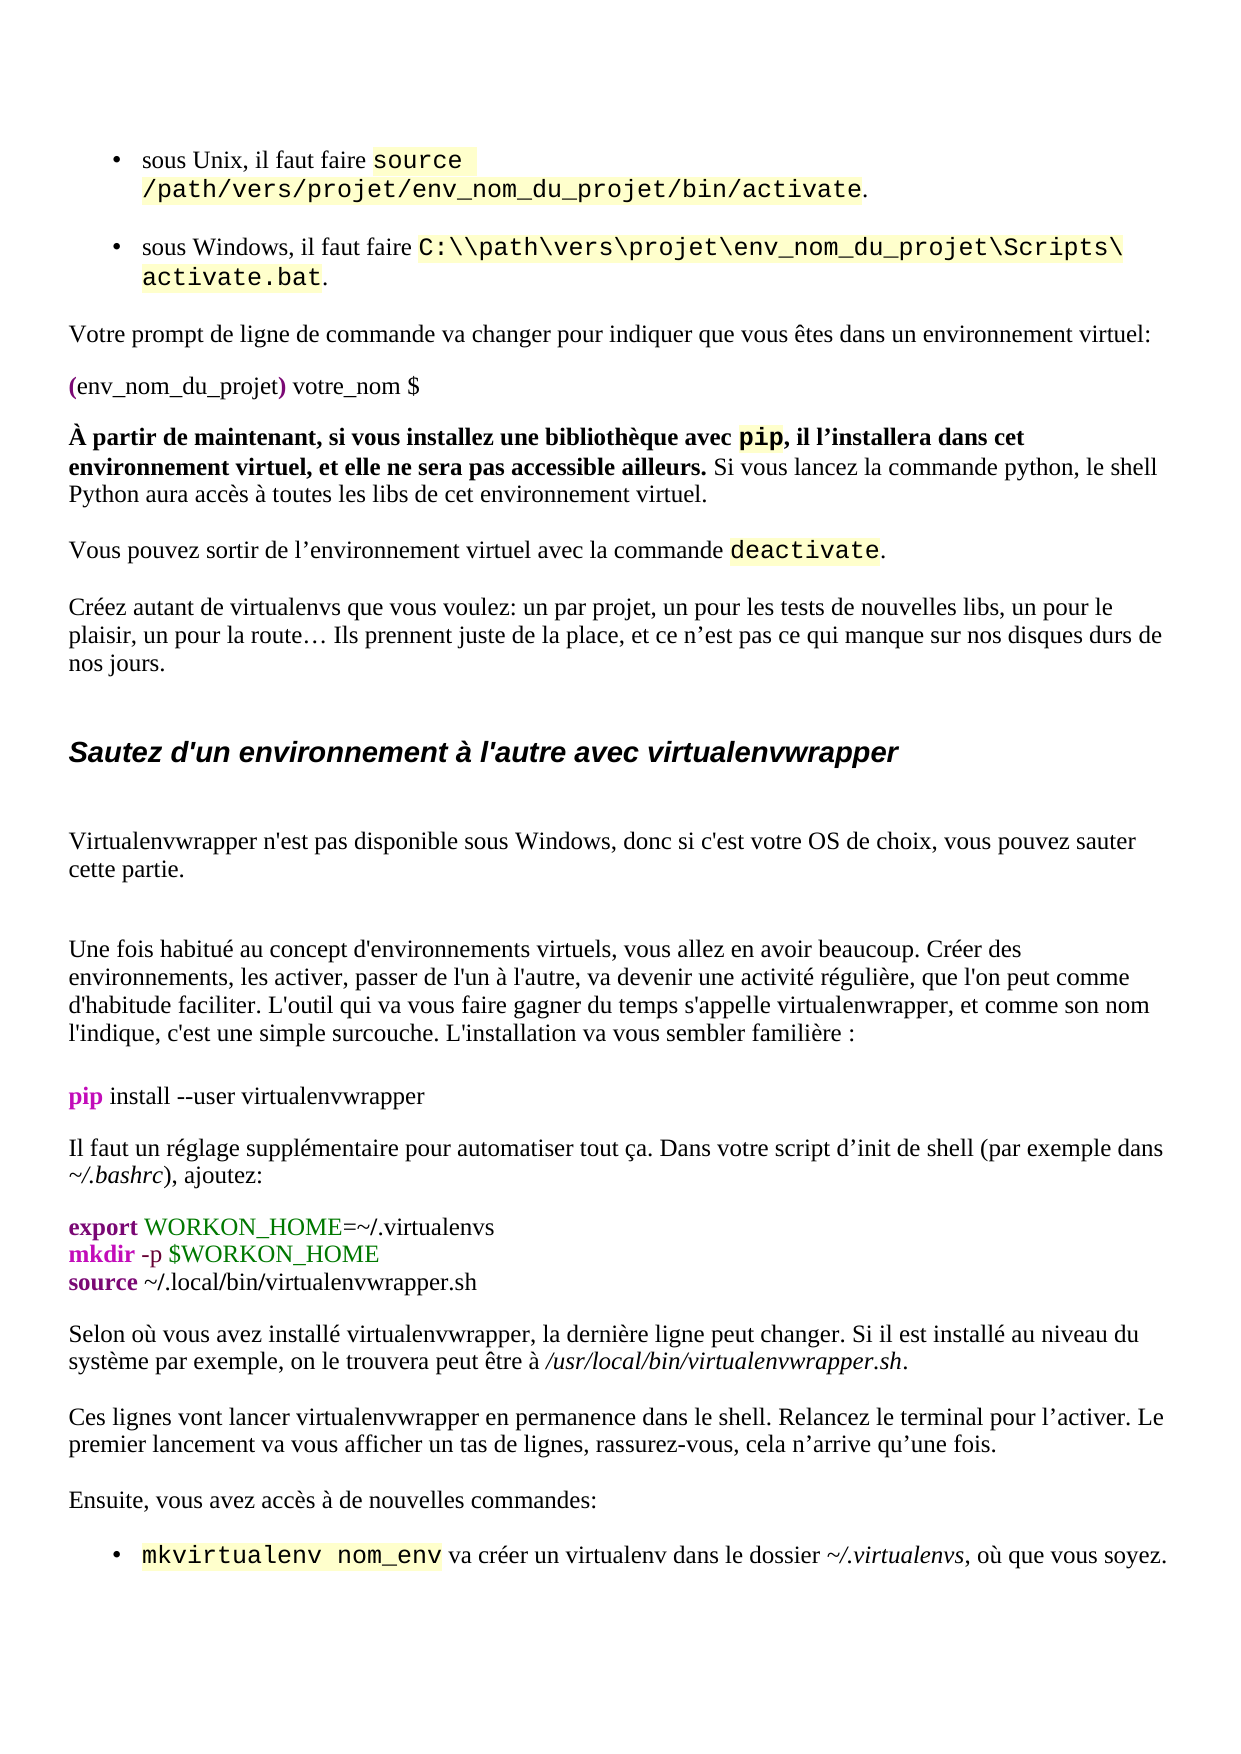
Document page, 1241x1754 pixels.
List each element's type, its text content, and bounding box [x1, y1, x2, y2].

text Vous pouvez sortir de l’environnement virtuel avec la commande deactivate. [68, 536, 1177, 566]
text Il faut un réglage supplémentaire pour automatiser tout ça. Dans votre script d’init de shell (par exemple dans ~/.bashrc), ajoutez: [68, 1134, 1177, 1189]
list mkvirtualenv nom_env va créer un virtualenv dans le dossier ~/.virtualenvs, où que vous soyez. [112, 1541, 1177, 1571]
text Une fois habitué au concept d'environnements virtuels, vous allez en avoir beaucoup. Créer des environnements, les activer, passer de l'un à l'autre, va devenir une activité régulière, que l'on peut comme d'habitude faciliter. L'outil qui va vous faire gagner du temps s'appelle virtualenwrapper, et comme son nom l'indique, c'est une simple surcouche. L'installation va vous sembler familière : [68, 936, 1177, 1046]
text (env_nom_du_projet) votre_nom $ [68, 372, 1177, 399]
text pip install --user virtualenvwrapper [68, 1082, 1177, 1110]
text Créez autant de virtualenvs que vous voulez: un par projet, un pour les tests de nouvelles libs, un pour le plaisir, un pour la route… Ils prennent juste de la place, et ce n’est pas ce qui manque sur nos disques durs de nos jours. [68, 593, 1177, 677]
list sous Unix, il faut faire source /path/vers/projet/env_nom_du_projet/bin/activate. [112, 146, 1177, 205]
text Votre prompt de ligne de commande va changer pour indiquer que vous êtes dans un environnement virtuel: [68, 320, 1177, 348]
list sous Windows, il faut faire C:\\path\vers\projet\env_nom_du_projet\Scripts\activate.bat. [112, 233, 1177, 293]
text Selon où vous avez installé virtualenvwrapper, la dernière ligne peut changer. Si il est installé au niveau du système par exemple, on le trouvera peut être à /usr/local/bin/virtualenvwrapper.sh. [68, 1320, 1177, 1375]
text Virtualenvwrapper n'est pas disponible sous Windows, donc si c'est votre OS de choix, vous pouvez sauter cette partie. [68, 827, 1177, 883]
text Ces lignes vont lancer virtualenvwrapper en permanence dans le shell. Relancez le terminal pour l’activer. Le premier lancement va vous afficher un tas de lignes, rassurez-vous, cela n’arrive qu’une fois. [68, 1403, 1177, 1458]
text export WORKON_HOME=~/.virtualenvs mkdir -p $WORKON_HOME source ~/.local/bin/virtualenvwrapper.sh [68, 1213, 1177, 1296]
text À partir de maintenant, si vous installez une bibliothèque avec pip, il l’installera dans cet environnement virtuel, et elle ne sera pas accessible ailleurs. Si vous lancez la commande python, le shell Python aura accès à toutes les libs de cet environnement virtuel. [68, 423, 1177, 508]
subtitle Sautez d'un environnement à l'autre avec virtualenvwrapper [68, 736, 1177, 768]
text Ensuite, vous avez accès à de nouvelles commandes: [68, 1486, 1177, 1514]
